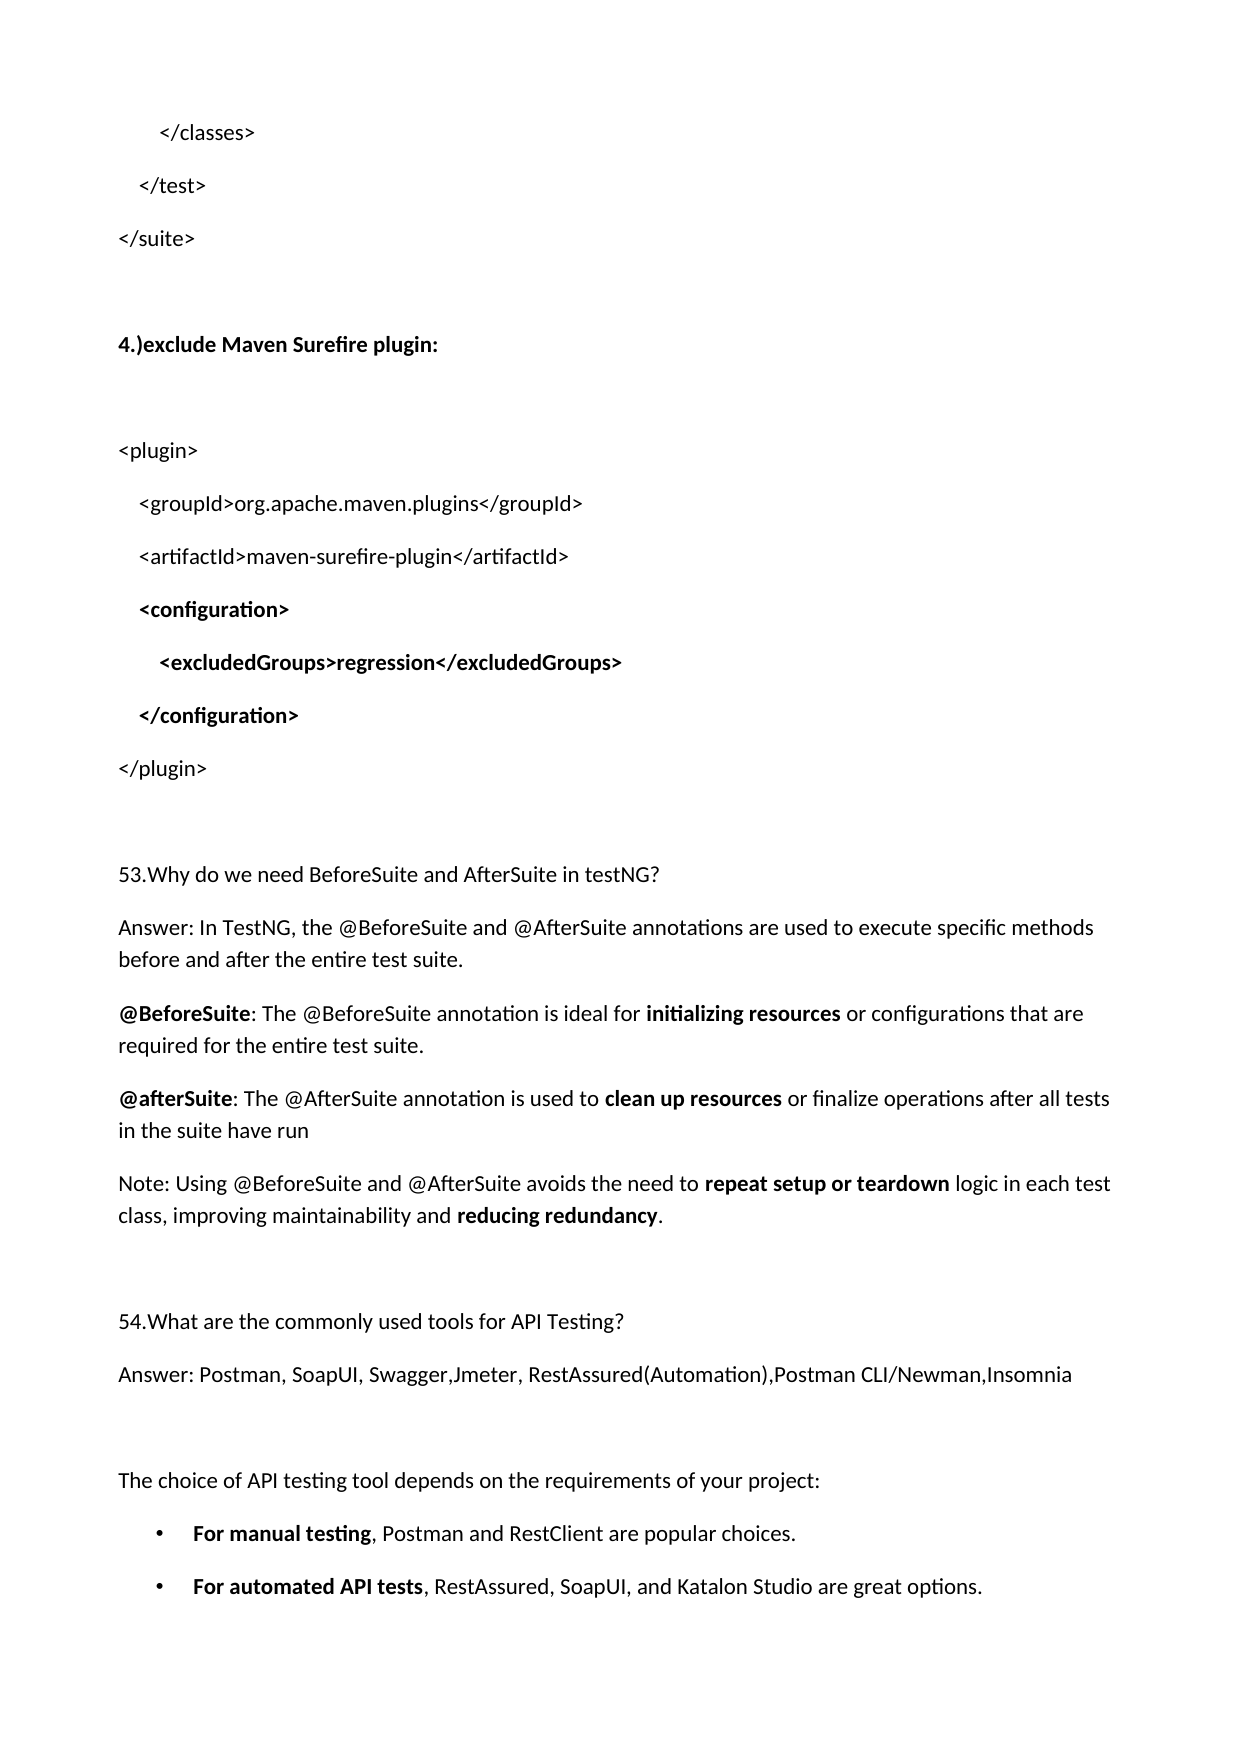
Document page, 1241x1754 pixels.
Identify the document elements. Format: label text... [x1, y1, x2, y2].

text 53.Why do we need BeforeSuite and AfterSuite in testNG? [118, 860, 1122, 888]
text </configuration> [118, 701, 1122, 729]
text Answer: In TestNG, the @BeforeSuite and @AfterSuite annotations are used to execute specific methods before and after the entire test suite. [118, 913, 1122, 974]
text 4.)exclude Maven Surefire plugin: [118, 330, 1122, 358]
text @afterSuite: The @AfterSuite annotation is used to clean up resources or finalize operations after all tests in the suite have run [118, 1084, 1122, 1144]
text </suite> [118, 224, 1122, 252]
list For manual testing, Postman and RestClient are popular choices. [156, 1519, 1122, 1547]
text Answer: Postman, SoapUI, Swagger,Jmeter, RestAssured(Automation),Postman CLI/Newman,Insomnia [118, 1360, 1122, 1388]
text The choice of API testing tool depends on the requirements of your project: [118, 1466, 1122, 1494]
text </classes> [118, 118, 1122, 146]
list For automated API tests, RestAssured, SoapUI, and Katalon Studio are great options. [156, 1572, 1122, 1600]
text 54.What are the commonly used tools for API Testing? [118, 1307, 1122, 1335]
text <groupId>org.apache.maven.plugins</groupId> [118, 489, 1122, 517]
text </test> [118, 171, 1122, 199]
text </plugin> [118, 754, 1122, 782]
text <artifactId>maven-surefire-plugin</artifactId> [118, 542, 1122, 570]
text <plugin> [118, 436, 1122, 464]
text @BeforeSuite: The @BeforeSuite annotation is ideal for initializing resources or configurations that are required for the entire test suite. [118, 999, 1122, 1059]
text Note: Using @BeforeSuite and @AfterSuite avoids the need to repeat setup or teardown logic in each test class, improving maintainability and reducing redundancy. [118, 1169, 1122, 1229]
text <configuration> [118, 595, 1122, 623]
text <excludedGroups>regression</excludedGroups> [118, 648, 1122, 676]
